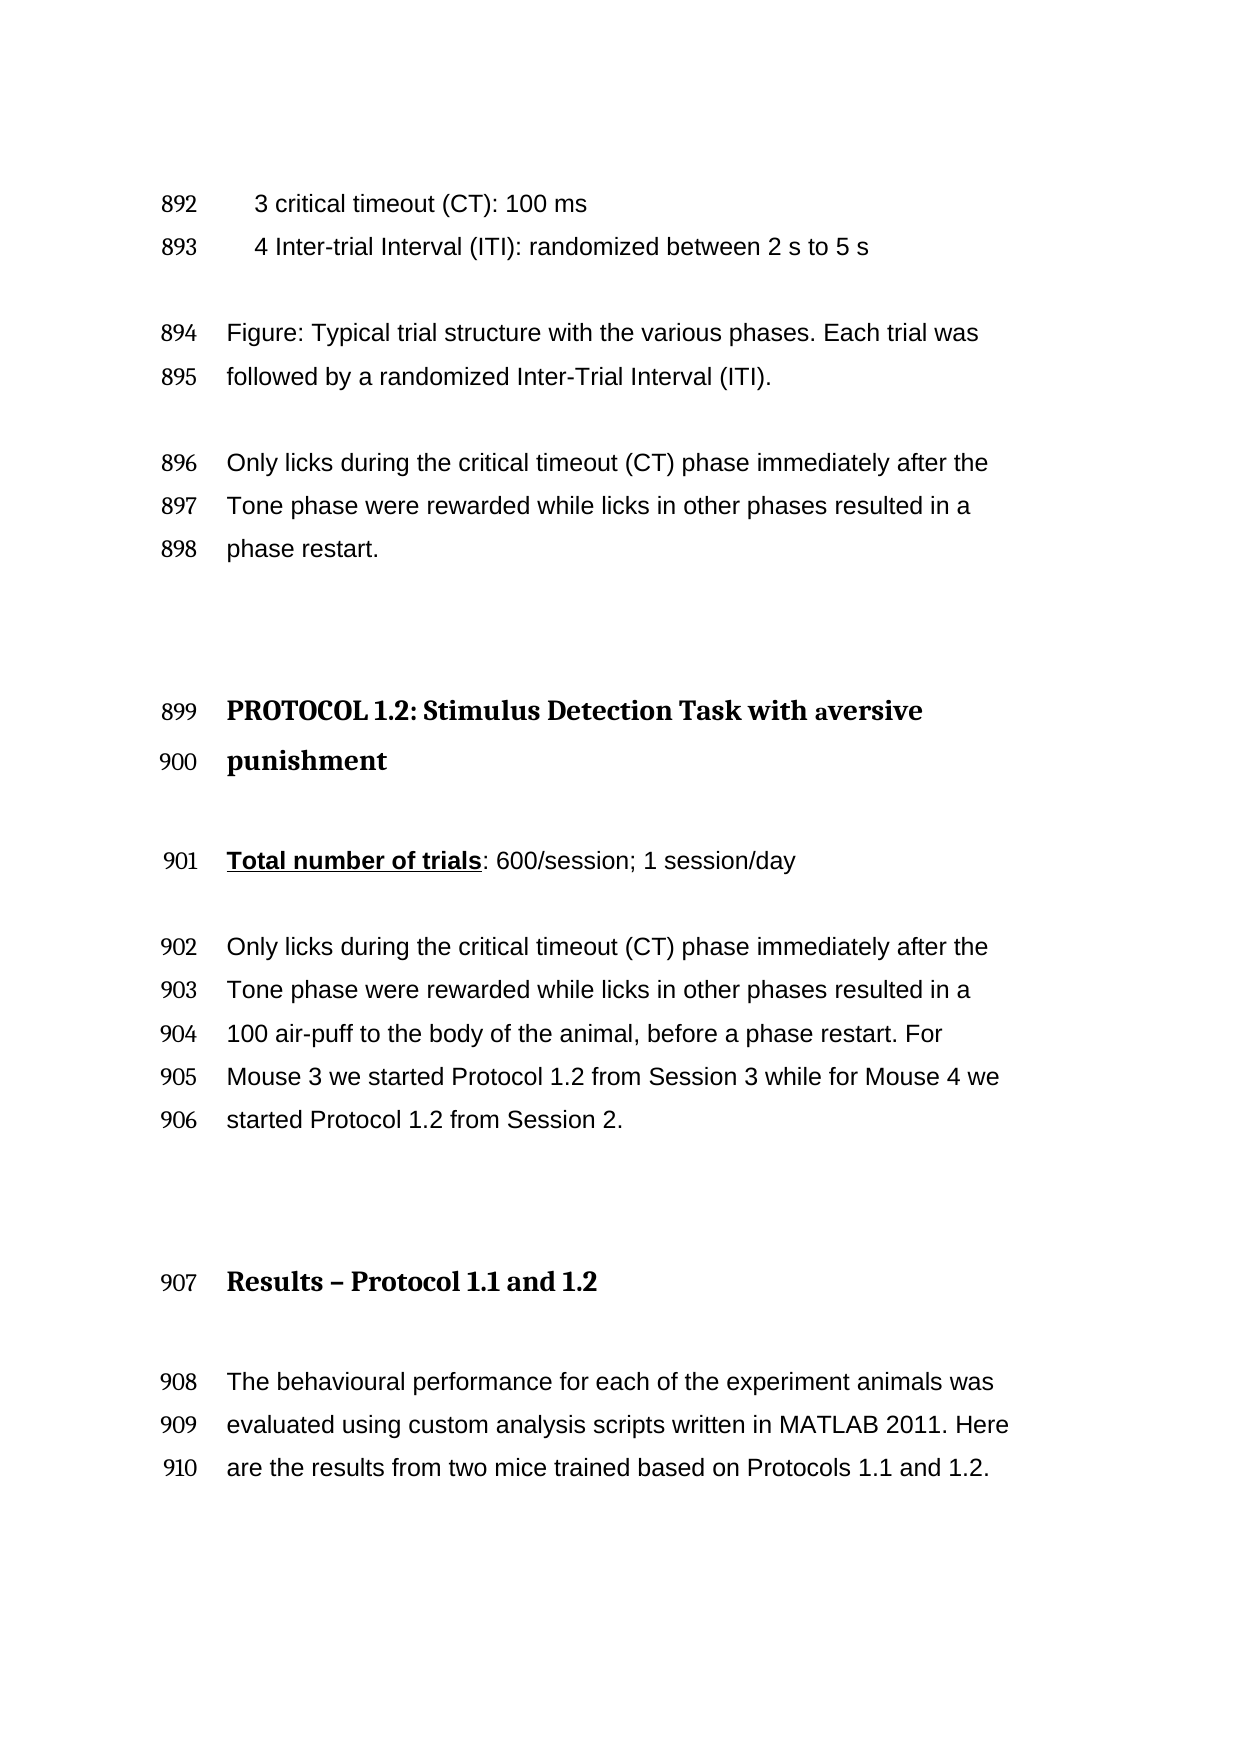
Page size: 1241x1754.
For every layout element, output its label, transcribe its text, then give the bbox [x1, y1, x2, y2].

text Total number of trials: 600/session; 1 session/day [226, 846, 1014, 875]
text Only licks during the critical timeout (CT) phase immediately after the Tone phase were rewarded while licks in other phases resulted in a 100 air-puff to the body of the animal, before a phase restart. For Mouse 3 we started Protocol 1.2 from Session 3 while for Mouse 4 we started Protocol 1.2 from Session 2. [226, 932, 1014, 1134]
text Figure: Typical trial structure with the various phases. Each trial was followed by a randomized Inter-Trial Interval (ITI). [226, 318, 1014, 390]
text 4 Inter-trial Interval (ITI): randomized between 2 s to 5 s [226, 232, 1014, 261]
subtitle PROTOCOL 1.2: Stimulus Detection Task with aversive punishment [226, 694, 1014, 778]
text 3 critical timeout (CT): 100 ms [226, 189, 1014, 218]
text Only licks during the critical timeout (CT) phase immediately after the Tone phase were rewarded while licks in other phases resulted in a phase restart. [226, 448, 1014, 563]
subtitle Results – Protocol 1.1 and 1.2 [226, 1265, 1014, 1298]
text The behavioural performance for each of the experiment animals was evaluated using custom analysis scripts written in MATLAB 2011. Here are the results from two mice trained based on Protocols 1.1 and 1.2. [226, 1367, 1014, 1482]
